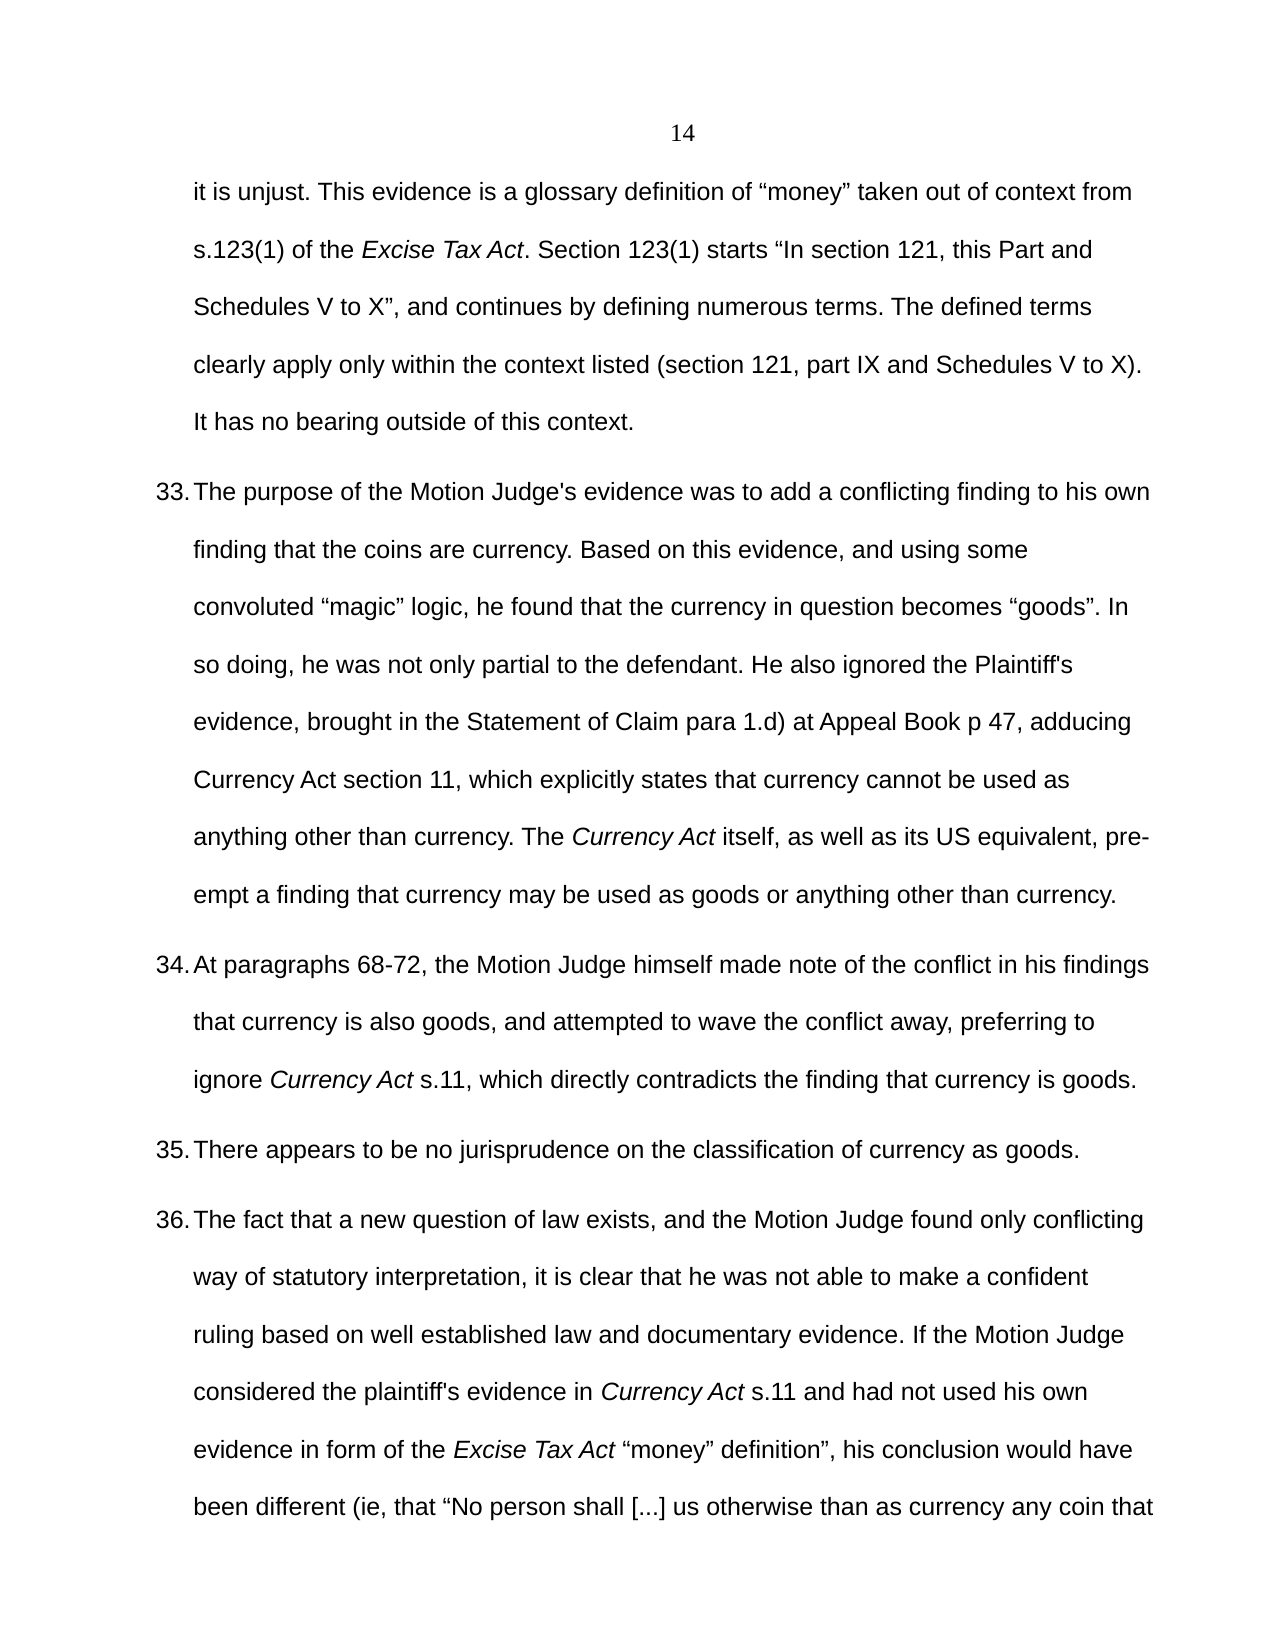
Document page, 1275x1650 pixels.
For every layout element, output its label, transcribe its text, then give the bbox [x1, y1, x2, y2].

subtitle it is unjust. This evidence is a glossary definition of “money” taken out of context from s.123(1) of the Excise Tax Act. Section 123(1) starts “In section 121, this Part and Schedules V to X”, and continues by defining numerous terms. The defined terms clearly apply only within the context listed (section 121, part IX and Schedules V to X). It has no bearing outside of this context. [156, 177, 1157, 436]
subtitle At paragraphs 68-72, the Motion Judge himself made note of the conflict in his findings that currency is also goods, and attempted to wave the conflict away, preferring to ignore Currency Act s.11, which directly contradicts the finding that currency is goods. [156, 949, 1157, 1093]
subtitle There appears to be no jurisprudence on the classification of currency as goods. [156, 1134, 1157, 1163]
subtitle The fact that a new question of law exists, and the Motion Judge found only conflicting way of statutory interpretation, it is clear that he was not able to make a confident ruling based on well established law and documentary evidence. If the Motion Judge considered the plaintiff's evidence in Currency Act s.11 and had not used his own evidence in form of the Excise Tax Act “money” definition”, his conclusion would have been different (ie, that “No person shall [...] us otherwise than as currency any coin that [156, 1204, 1157, 1521]
subtitle The purpose of the Motion Judge's evidence was to add a conflicting finding to his own finding that the coins are currency. Based on this evidence, and using some convoluted “magic” logic, he found that the currency in question becomes “goods”. In so doing, he was not only partial to the defendant. He also ignored the Plaintiff's evidence, brought in the Statement of Claim para 1.d) at Appeal Book p 47, adducing Currency Act section 11, which explicitly states that currency cannot be used as anything other than currency. The Currency Act itself, as well as its US equivalent, pre-empt a finding that currency may be used as goods or anything other than currency. [156, 477, 1157, 908]
